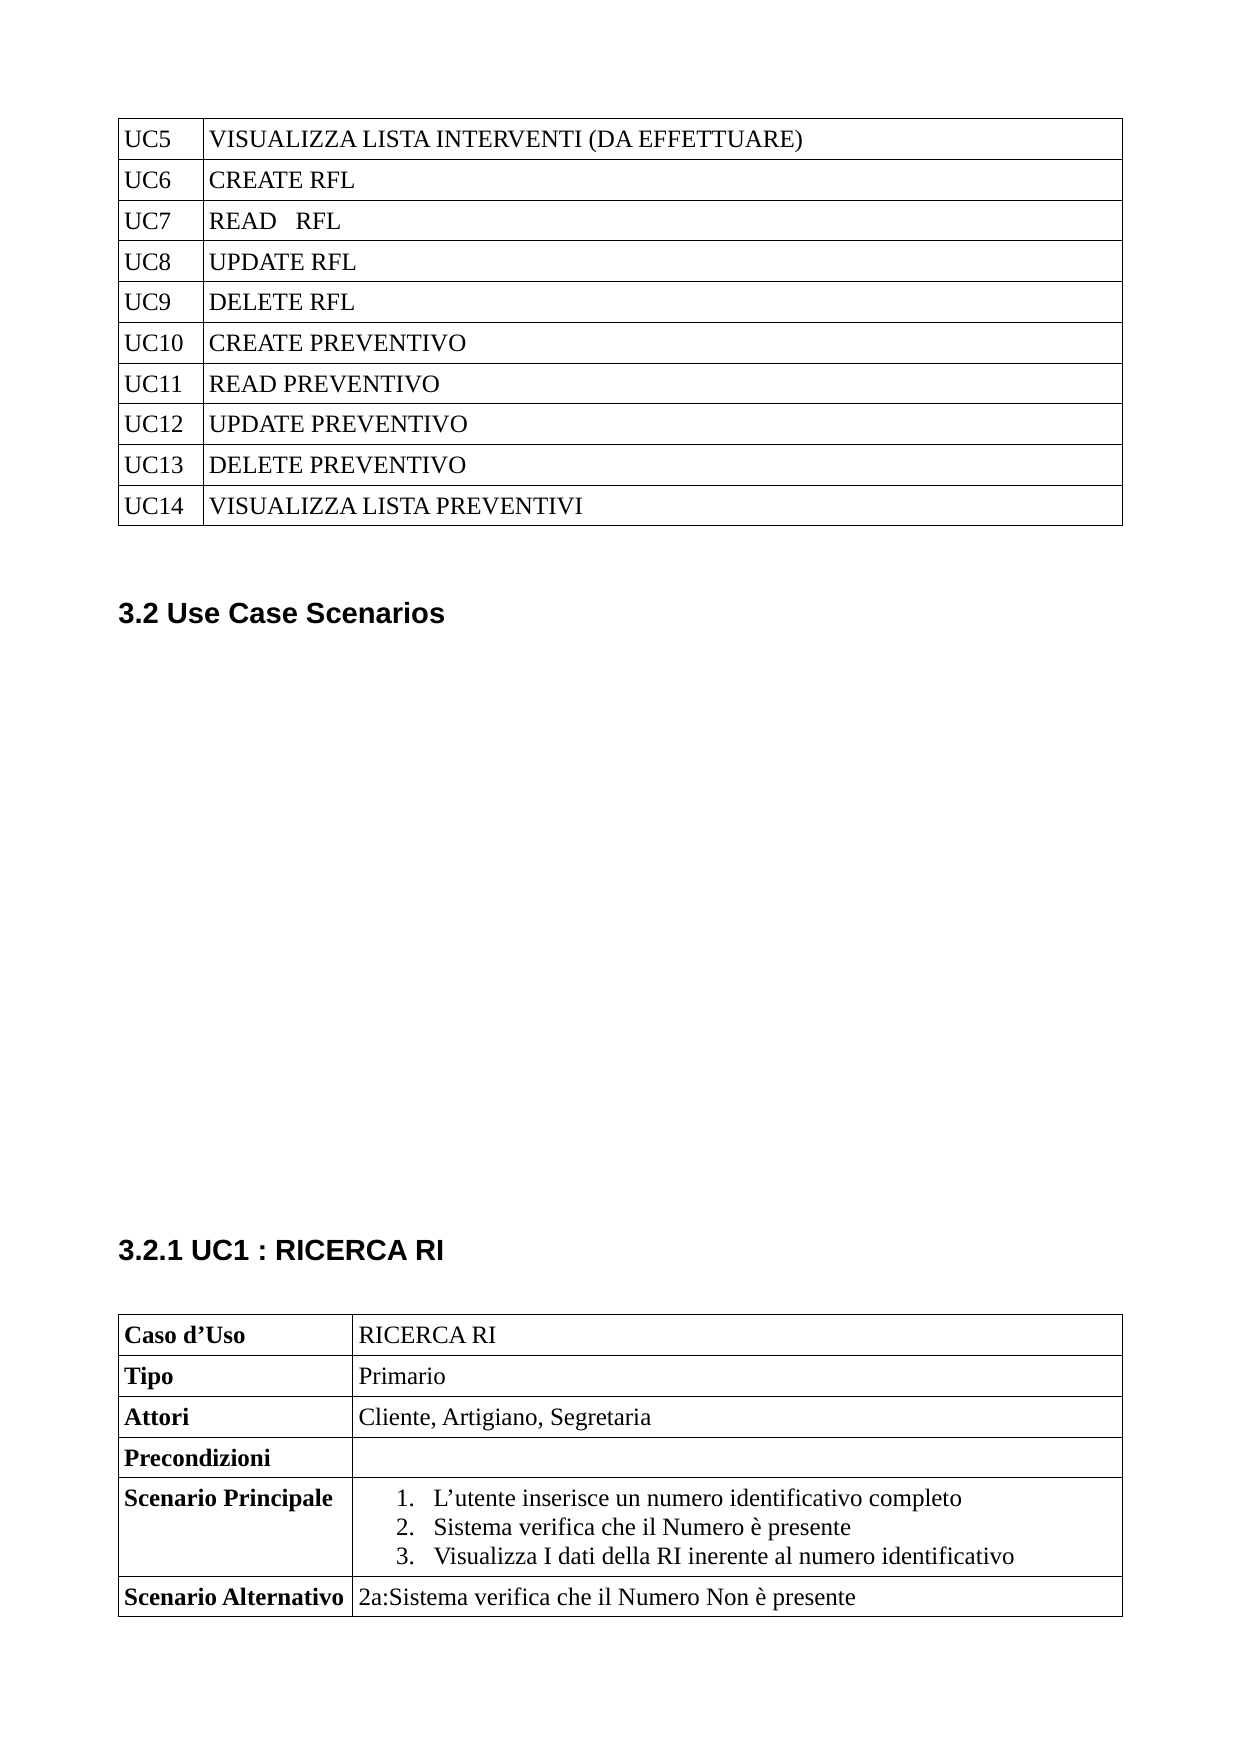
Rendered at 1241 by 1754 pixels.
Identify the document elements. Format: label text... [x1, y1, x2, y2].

table_cell READ RFL [204, 201, 1122, 240]
table_cell UC9 [119, 282, 203, 322]
table_cell Primario [353, 1356, 1122, 1396]
table_cell UC11 [119, 364, 203, 403]
table_cell Scenario Alternativo [119, 1577, 352, 1616]
table_cell DELETE RFL [204, 282, 1122, 322]
table_cell VISUALIZZA LISTA PREVENTIVI [204, 486, 1122, 525]
table_cell UC7 [119, 201, 203, 240]
table_cell CREATE RFL [204, 160, 1122, 199]
table_cell 2a:Sistema verifica che il Numero Non è presente Il sistema notifica all’utente che non esiste nessuna RI associata al numero inserito L’utente notifica al sistema che ha compreso la risposta Il sistema ritorna alla pagina principale [353, 1577, 1122, 1616]
table_cell UC12 [119, 404, 203, 444]
table_cell UC10 [119, 323, 203, 362]
subtitle 3.2 Use Case Scenarios [118, 596, 1122, 629]
table_header Caso d’Uso [119, 1315, 352, 1355]
table_cell Tipo [119, 1356, 352, 1396]
table_cell CREATE PREVENTIVO [204, 323, 1122, 362]
table_cell L’utente inserisce un numero identificativo completo Sistema verifica che il Numero è presente Visualizza I dati della RI inerente al numero identificativo [353, 1478, 1122, 1576]
table_cell DELETE PREVENTIVO [204, 445, 1122, 485]
table_cell UC6 [119, 160, 203, 199]
table_cell UC13 [119, 445, 203, 485]
table_cell UC8 [119, 241, 203, 281]
table_cell UC14 [119, 486, 203, 525]
table_header RICERCA RI [353, 1315, 1122, 1355]
table_cell UPDATE RFL [204, 241, 1122, 281]
table_cell Cliente, Artigiano, Segretaria [353, 1397, 1122, 1437]
table_cell VISUALIZZA LISTA INTERVENTI (DA EFFETTUARE) [204, 119, 1122, 159]
table_cell UC5 [119, 119, 203, 159]
table_cell READ PREVENTIVO [204, 364, 1122, 403]
table_cell Attori [119, 1397, 352, 1437]
table_cell UPDATE PREVENTIVO [204, 404, 1122, 444]
table_cell [353, 1438, 1122, 1477]
subtitle 3.2.1 UC1 : RICERCA RI [118, 1233, 1122, 1266]
table_cell Precondizioni [119, 1438, 352, 1477]
table_cell Scenario Principale [119, 1478, 352, 1576]
